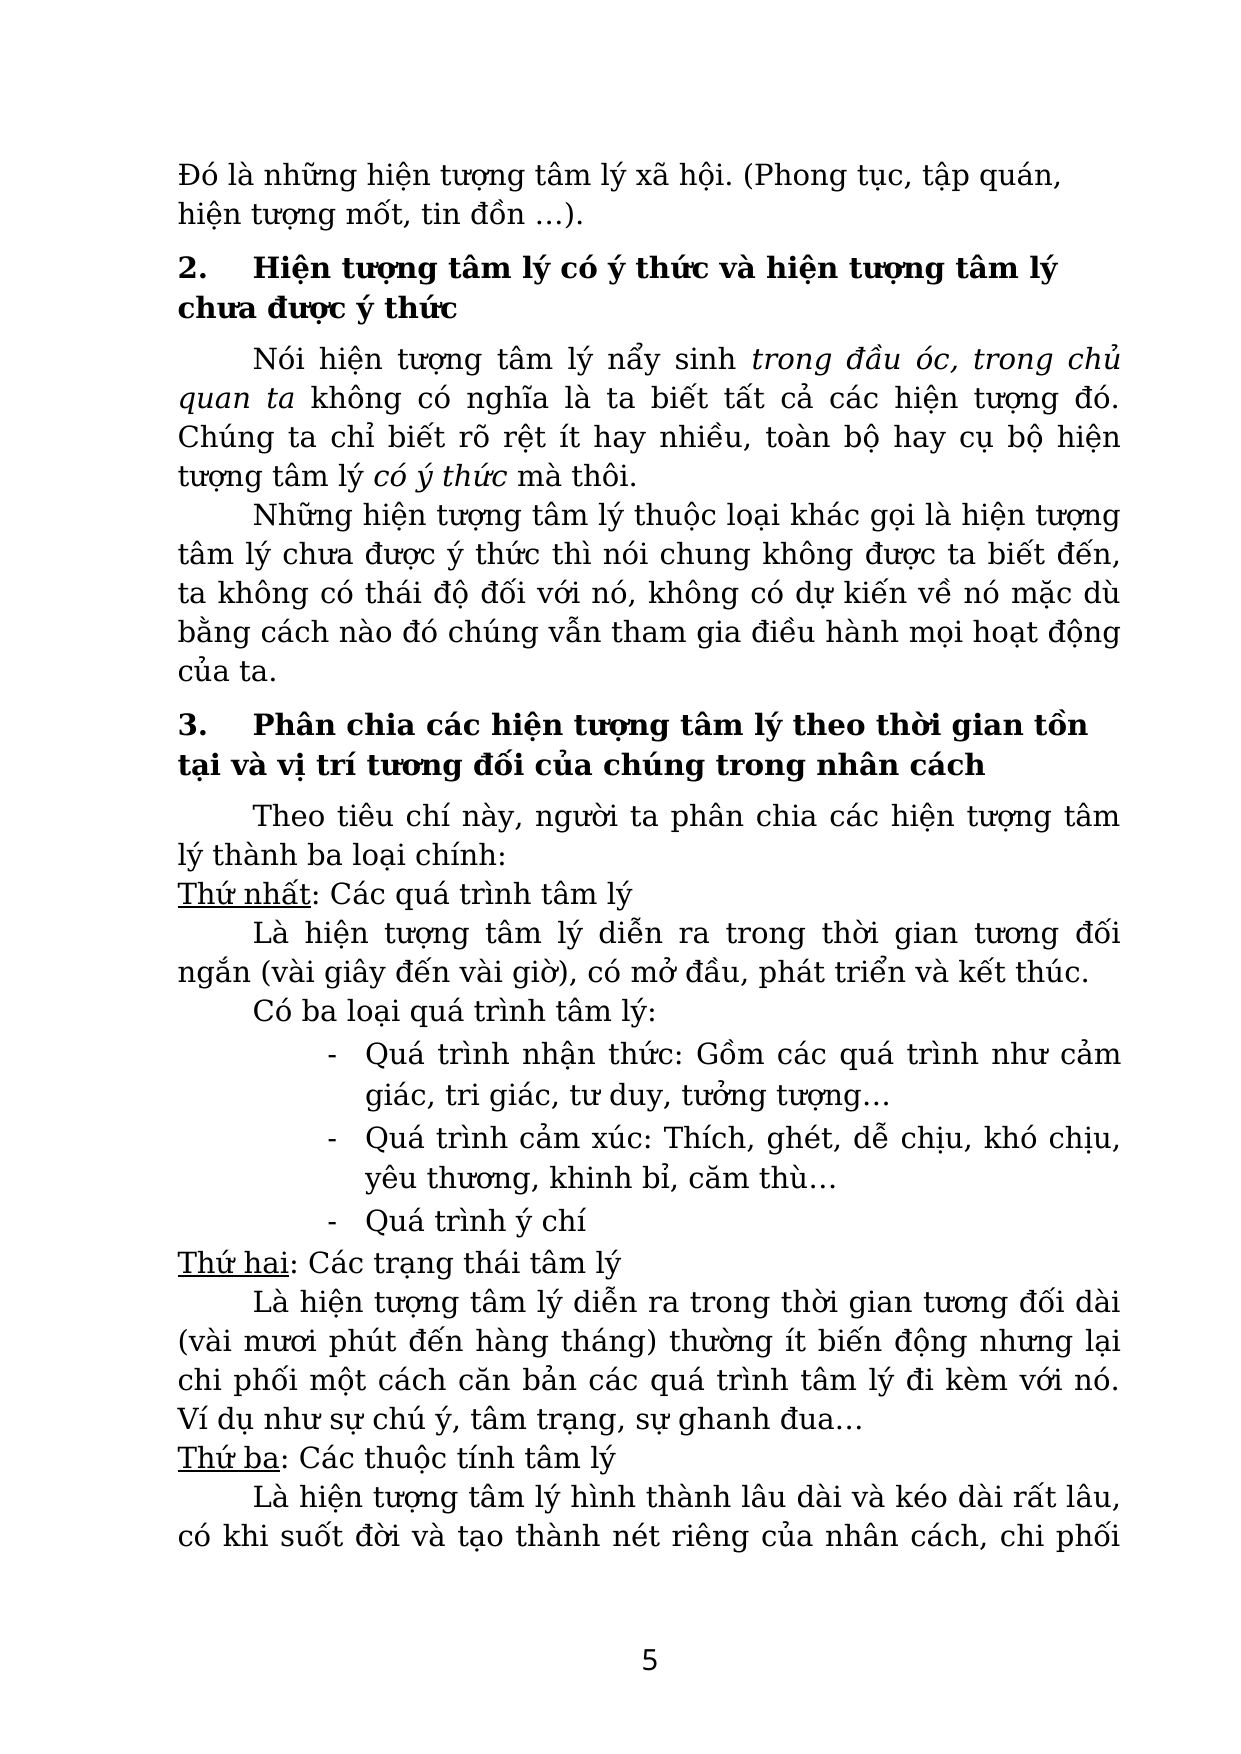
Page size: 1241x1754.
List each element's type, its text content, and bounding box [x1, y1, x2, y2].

text Nói hiện tượng tâm lý nẩy sinh trong đầu óc, trong chủ quan ta không có nghĩa là ta biết tất cả các hiện tượng đó. Chúng ta chỉ biết rõ rệt ít hay nhiều, toàn bộ hay cụ bộ hiện tượng tâm lý có ý thức mà thôi. [177, 343, 1122, 493]
text Những hiện tượng tâm lý thuộc loại khác gọi là hiện tượng tâm lý chưa được ý thức thì nói chung không được ta biết đến, ta không có thái độ đối với nó, không có dự kiến về nó mặc dù bằng cách nào đó chúng vẫn tham gia điều hành mọi hoạt động của ta. [177, 498, 1122, 688]
text Đó là những hiện tượng tâm lý xã hội. (Phong tục, tập quán, hiện tượng mốt, tin đồn …). [177, 158, 1122, 231]
text Là hiện tượng tâm lý hình thành lâu dài và kéo dài rất lâu, có khi suốt đời và tạo thành nét riêng của nhân cách, chi phối [177, 1480, 1122, 1553]
text Là hiện tượng tâm lý diễn ra trong thời gian tương đối ngắn (vài giây đến vài giờ), có mở đầu, phát triển và kết thúc. [177, 916, 1122, 989]
text Có ba loại quá trình tâm lý: [177, 994, 1122, 1028]
text Theo tiêu chí này, người ta phân chia các hiện tượng tâm lý thành ba loại chính: [177, 799, 1122, 872]
text Thứ ba: Các thuộc tính tâm lý [177, 1441, 1122, 1475]
text Thứ hai: Các trạng thái tâm lý [177, 1246, 1122, 1280]
subtitle Hiện tượng tâm lý có ý thức và hiện tượng tâm lý chưa được ý thức [177, 251, 1122, 325]
list Quá trình ý chí [327, 1201, 1122, 1240]
subtitle Phân chia các hiện tượng tâm lý theo thời gian tồn tại và vị trí tương đối của chúng trong nhân cách [177, 708, 1122, 782]
list Quá trình cảm xúc: Thích, ghét, dễ chịu, khó chịu, yêu thương, khinh bỉ, căm thù… [327, 1117, 1122, 1196]
list Quá trình nhận thức: Gồm các quá trình như cảm giác, tri giác, tư duy, tưởng tượng… [327, 1033, 1122, 1112]
text Là hiện tượng tâm lý diễn ra trong thời gian tương đối dài (vài mươi phút đến hàng tháng) thường ít biến động nhưng lại chi phối một cách căn bản các quá trình tâm lý đi kèm với nó. Ví dụ như sự chú ý, tâm trạng, sự ghanh đua… [177, 1285, 1122, 1436]
text Thứ nhất: Các quá trình tâm lý [177, 877, 1122, 911]
